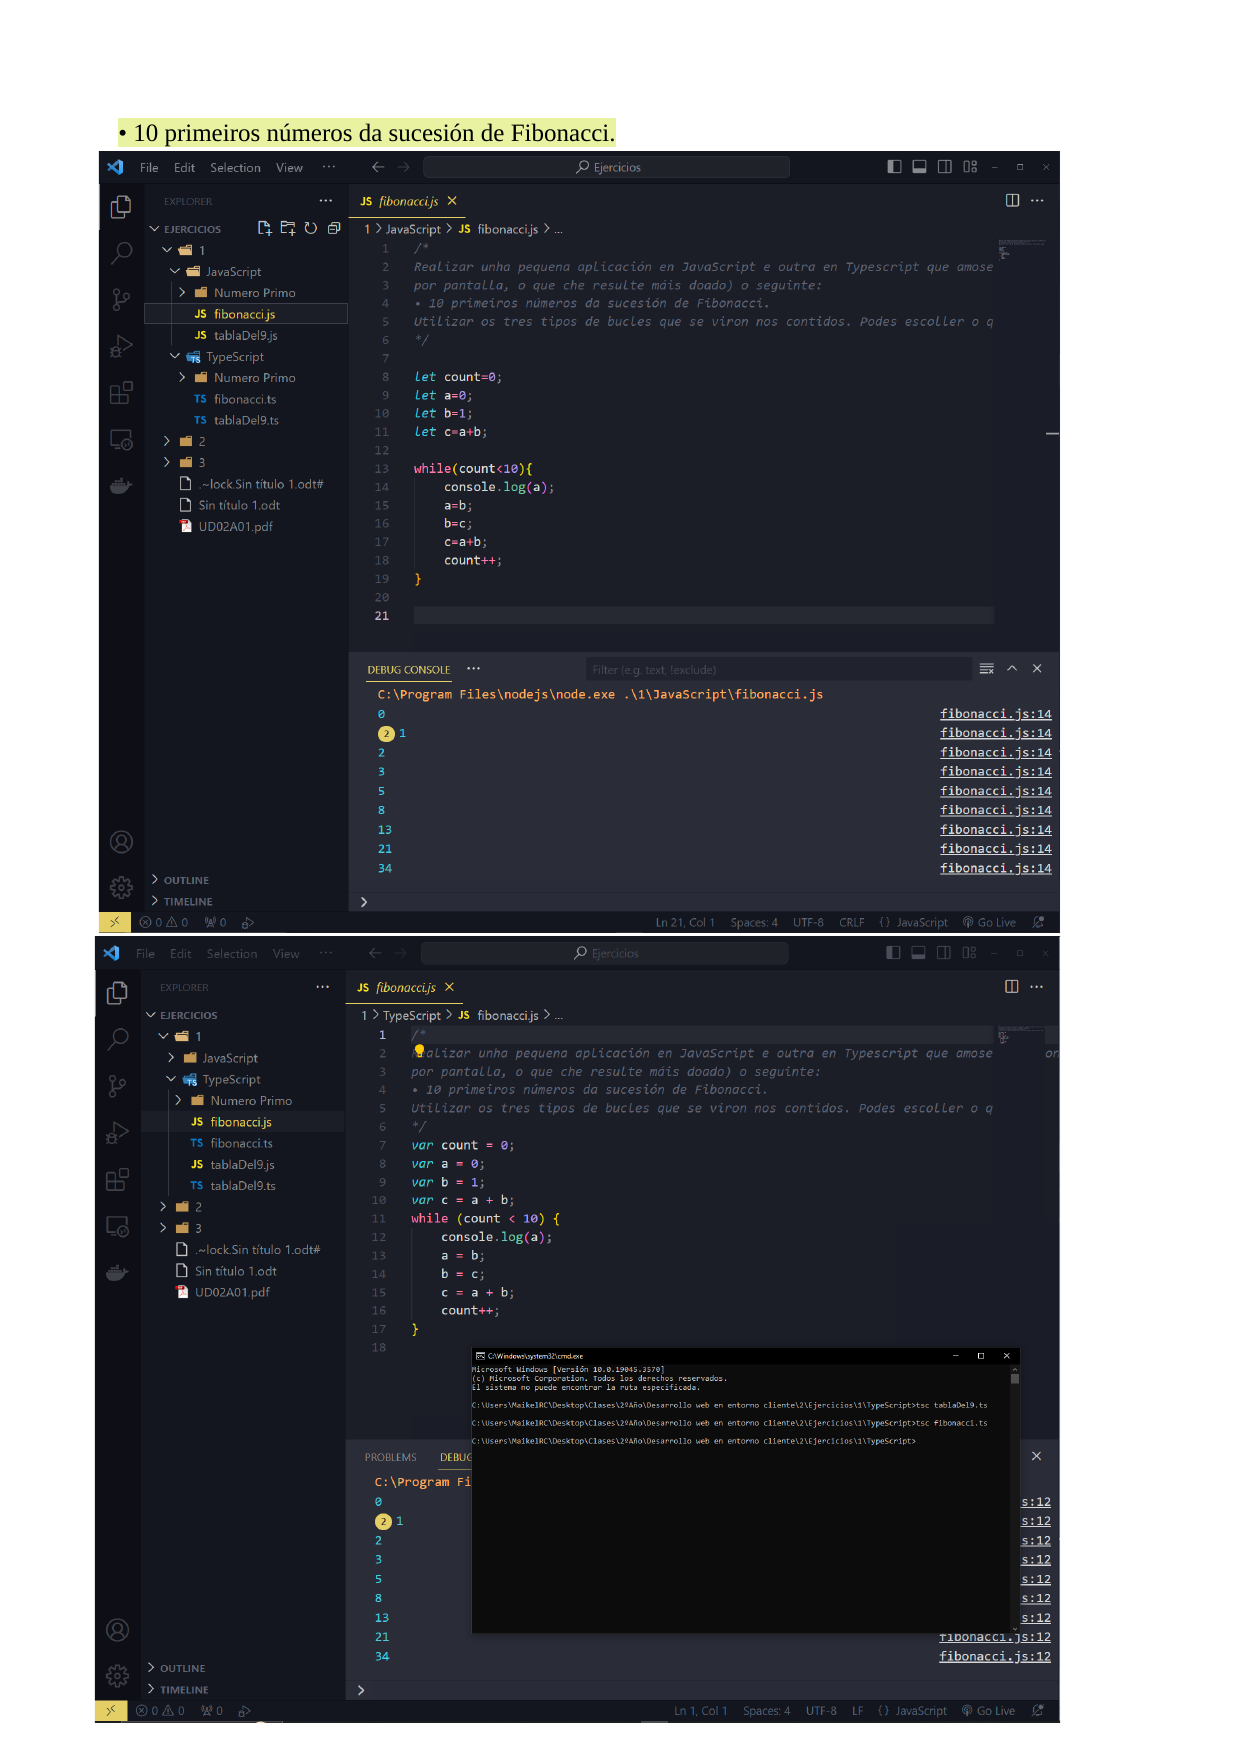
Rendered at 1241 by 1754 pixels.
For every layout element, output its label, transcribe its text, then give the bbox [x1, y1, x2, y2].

picture [98, 151, 1060, 933]
text • 10 primeiros números da sucesión de Fibonacci. [118, 118, 1122, 147]
picture [94, 936, 1060, 1723]
